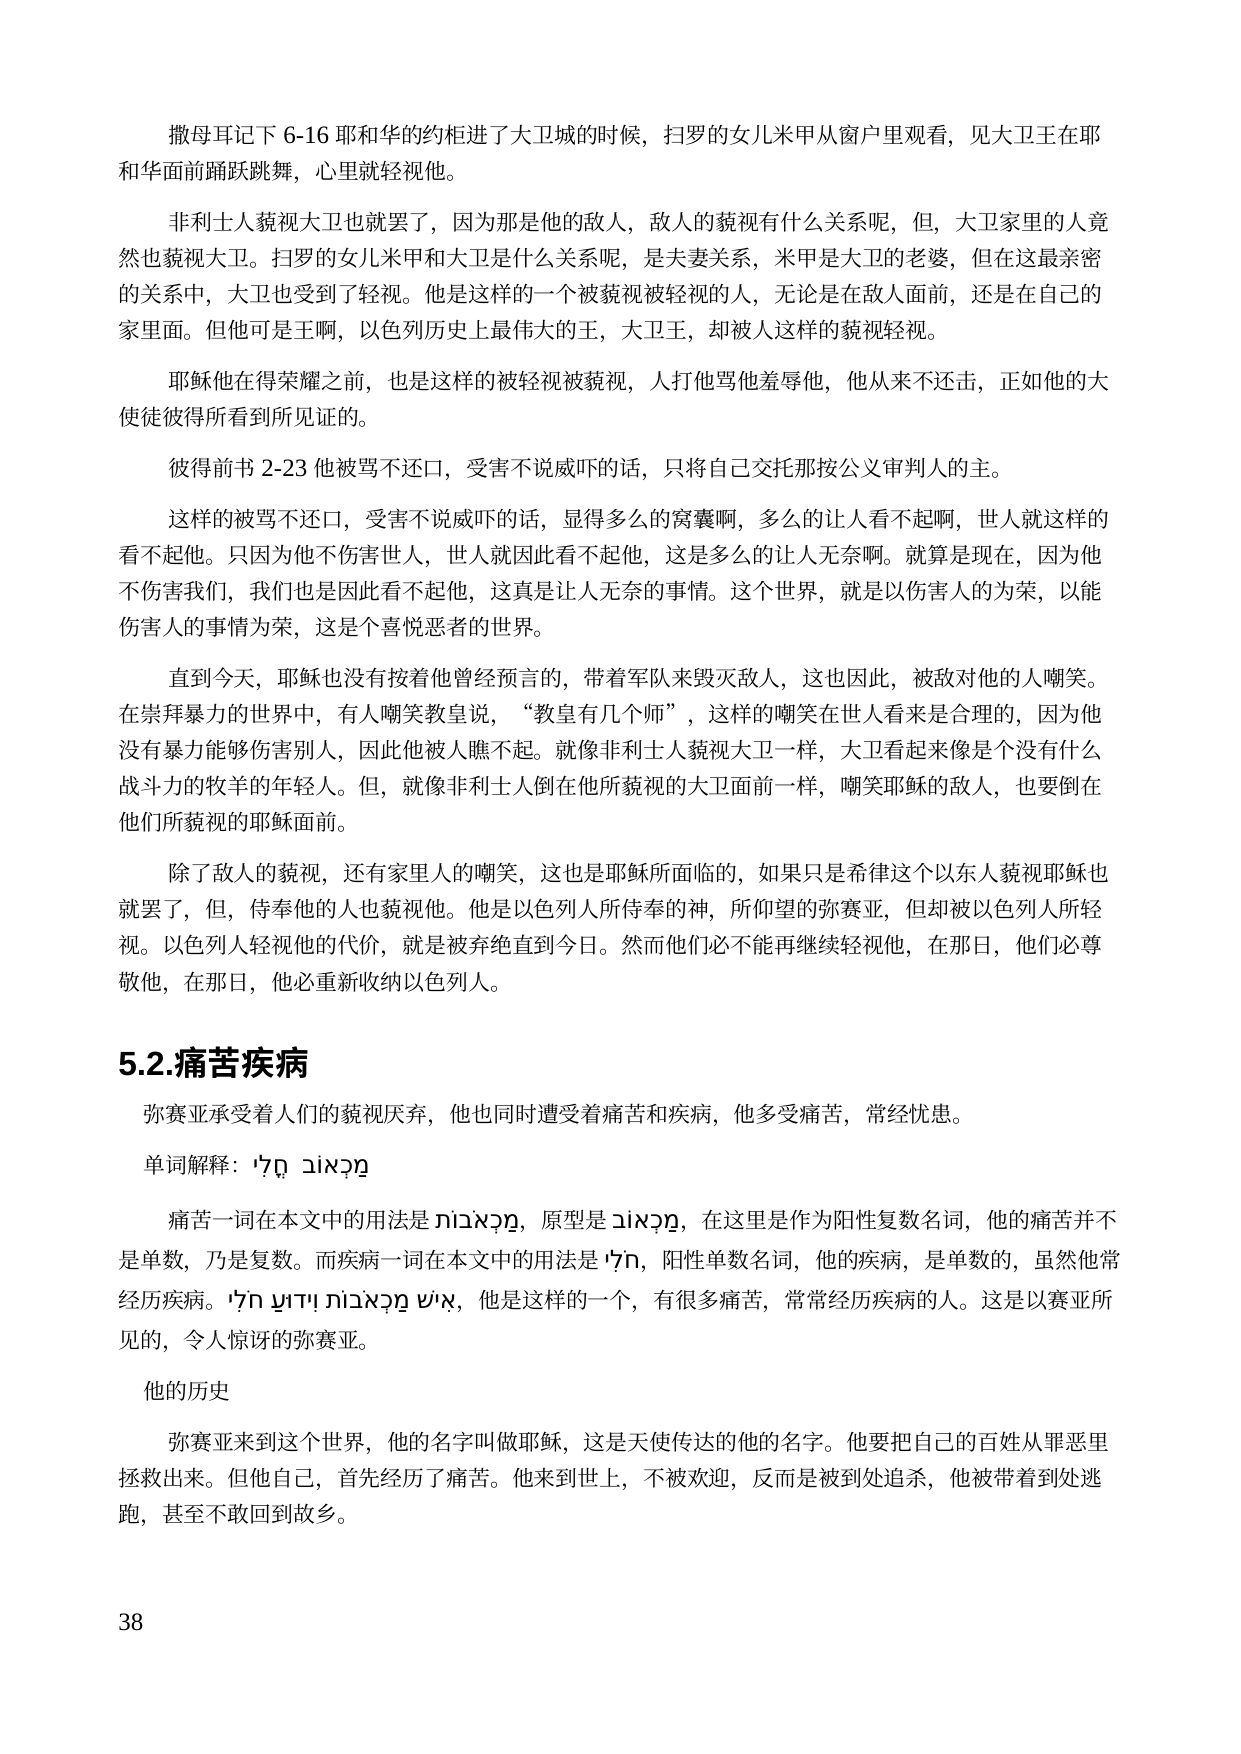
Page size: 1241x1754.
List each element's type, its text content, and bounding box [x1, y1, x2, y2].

text 非利士人藐视大卫也就罢了，因为那是他的敌人，敌人的藐视有什么关系呢，但，大卫家里的人竟然也藐视大卫。扫罗的女儿米甲和大卫是什么关系呢，是夫妻关系，米甲是大卫的老婆，但在这最亲密的关系中，大卫也受到了轻视。他是这样的一个被藐视被轻视的人，无论是在敌人面前，还是在自己的家里面。但他可是王啊，以色列历史上最伟大的王，大卫王，却被人这样的藐视轻视。 [118, 205, 1122, 345]
text 弥赛亚来到这个世界，他的名字叫做耶稣，这是天使传达的他的名字。他要把自己的百姓从罪恶里拯救出来。但他自己，首先经历了痛苦。他来到世上，不被欢迎，反而是被到处追杀，他被带着到处逃跑，甚至不敢回到故乡。 [118, 1425, 1122, 1529]
text 除了敌人的藐视，还有家里人的嘲笑，这也是耶稣所面临的，如果只是希律这个以东人藐视耶稣也就罢了，但，侍奉他的人也藐视他。他是以色列人所侍奉的神，所仰望的弥赛亚，但却被以色列人所轻视。以色列人轻视他的代价，就是被弃绝直到今日。然而他们必不能再继续轻视他，在那日，他们必尊敬他，在那日，他必重新收纳以色列人。 [118, 856, 1122, 996]
text 耶稣他在得荣耀之前，也是这样的被轻视被藐视，人打他骂他羞辱他，他从来不还击，正如他的大使徒彼得所看到所见证的。 [118, 364, 1122, 432]
subtitle 5.2.痛苦疾病 [118, 1036, 1122, 1085]
text 痛苦一词在本文中的用法是מַכְאֹבוֹת，原型是מַכְאוׂב，在这里是作为阳性复数名词，他的痛苦并不是单数，乃是复数。而疾病一词在本文中的用法是חֹלִי，阳性单数名词，他的疾病，是单数的，虽然他常经历疾病。אִישׁ מַכְאֹבוֹת וִידוּעַ חֹלִי，他是这样的一个，有很多痛苦，常常经历疾病的人。这是以赛亚所见的，令人惊讶的弥赛亚。 [118, 1203, 1122, 1355]
text 单词解释：מַכְאוׂב חֳלִי [118, 1148, 1122, 1183]
text 这样的被骂不还口，受害不说威吓的话，显得多么的窝囊啊，多么的让人看不起啊，世人就这样的看不起他。只因为他不伤害世人，世人就因此看不起他，这是多么的让人无奈啊。就算是现在，因为他不伤害我们，我们也是因此看不起他，这真是让人无奈的事情。这个世界，就是以伤害人的为荣，以能伤害人的事情为荣，这是个喜悦恶者的世界。 [118, 502, 1122, 642]
text 弥赛亚承受着人们的藐视厌弃，他也同时遭受着痛苦和疾病，他多受痛苦，常经忧患。 [118, 1097, 1122, 1129]
text 撒母耳记下 6-16 耶和华的约柜进了大卫城的时候，扫罗的女儿米甲从窗户里观看，见大卫王在耶和华面前踊跃跳舞，心里就轻视他。 [118, 118, 1122, 186]
text 直到今天，耶稣也没有按着他曾经预言的，带着军队来毁灭敌人，这也因此，被敌对他的人嘲笑。在崇拜暴力的世界中，有人嘲笑教皇说，“教皇有几个师”，这样的嘲笑在世人看来是合理的，因为他没有暴力能够伤害别人，因此他被人瞧不起。就像非利士人藐视大卫一样，大卫看起来像是个没有什么战斗力的牧羊的年轻人。但，就像非利士人倒在他所藐视的大卫面前一样，嘲笑耶稣的敌人，也要倒在他们所藐视的耶稣面前。 [118, 661, 1122, 837]
text 他的历史 [118, 1374, 1122, 1406]
text 彼得前书 2-23 他被骂不还口，受害不说威吓的话，只将自己交托那按公义审判人的主。 [118, 451, 1122, 482]
